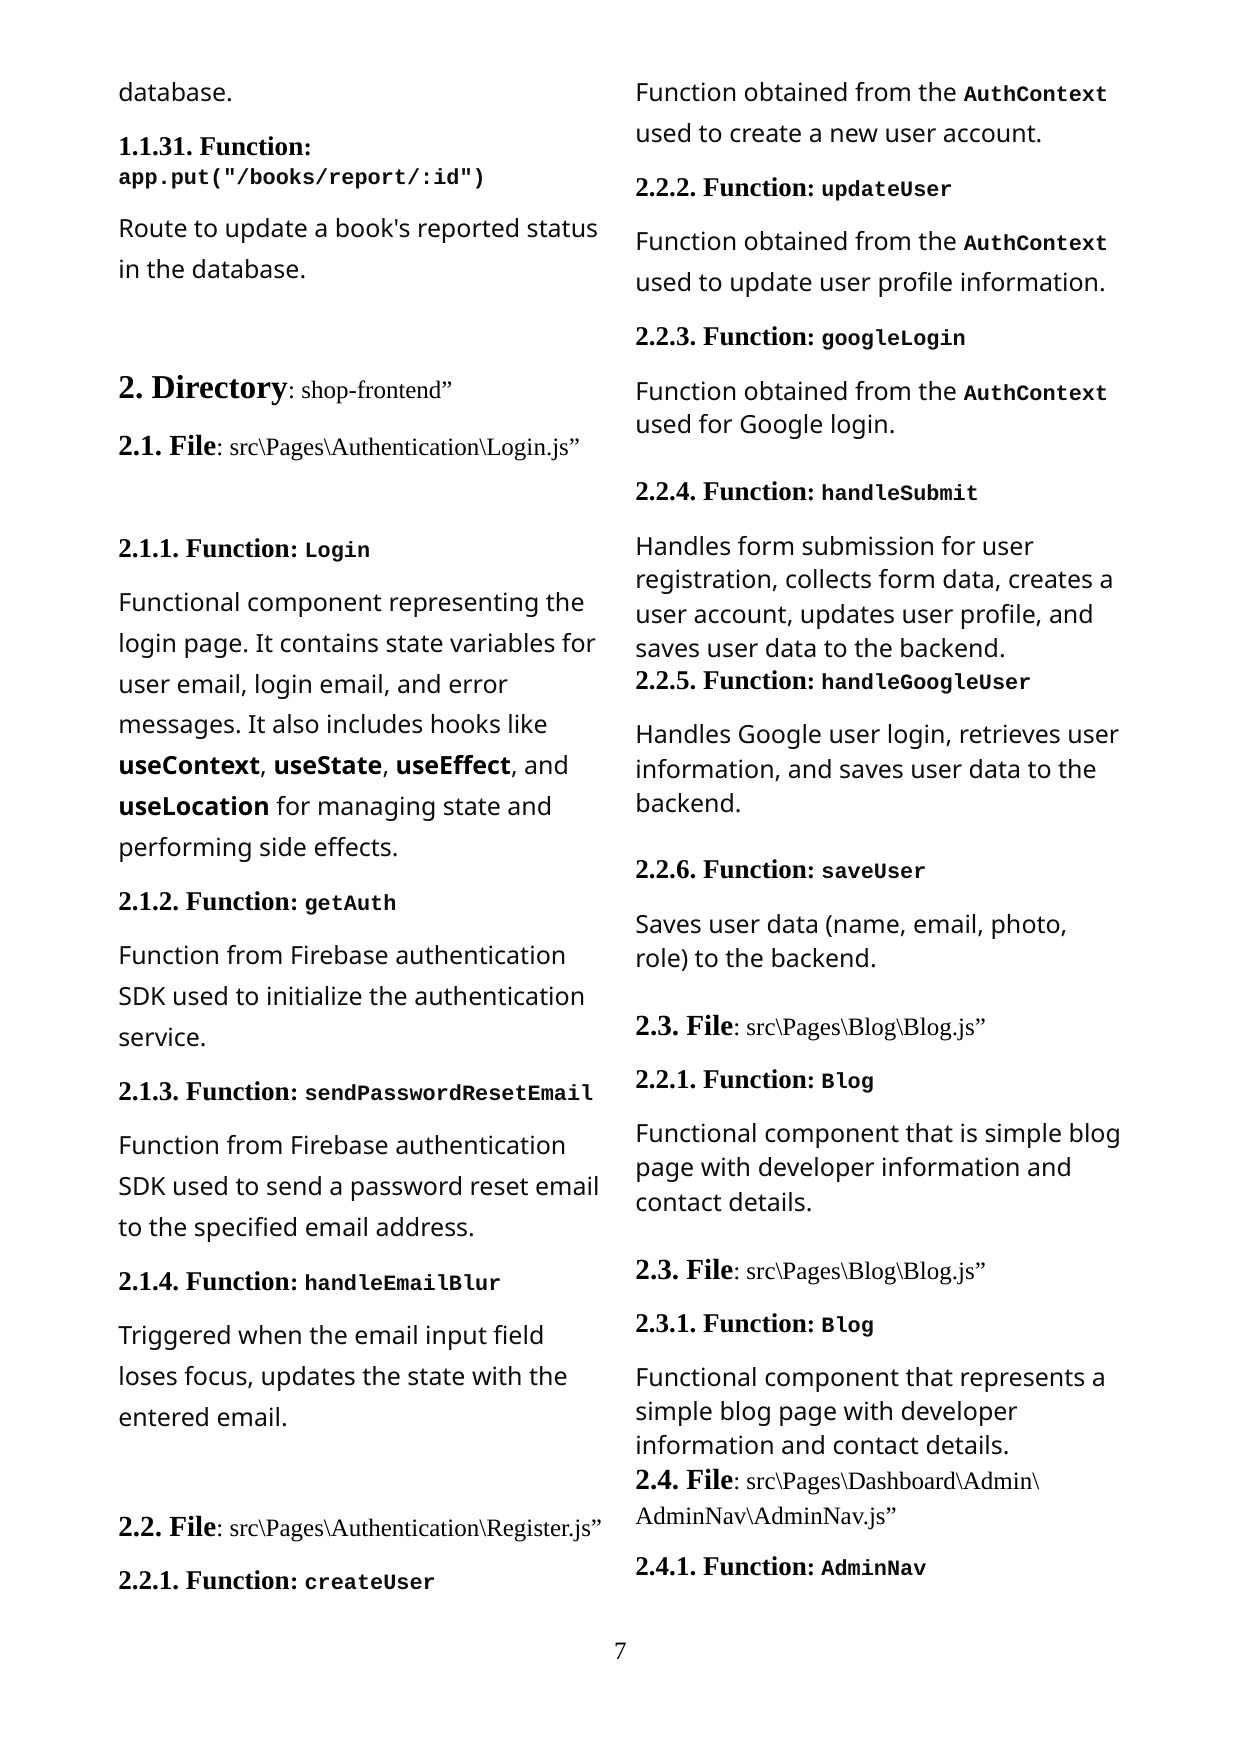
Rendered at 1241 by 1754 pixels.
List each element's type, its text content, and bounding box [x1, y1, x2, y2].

text 2.1.4. Function: handleEmailBlur [118, 1265, 605, 1297]
text Functional component that represents a simple blog page with developer information and contact details. [635, 1360, 1122, 1462]
text 2.1.1. Function: Login [118, 532, 605, 564]
text Functional component representing the login page. It contains state variables for user email, login email, and error messages. It also includes hooks like useContext, useState, useEffect, and useLocation for managing state and performing side effects. [118, 585, 605, 864]
text Function obtained from the AuthContext used to update user profile information. [635, 224, 1122, 299]
text 2.4.1. Function: AdminNav [635, 1550, 1122, 1582]
text 2.2.1. Function: createUser [118, 1564, 605, 1596]
text 2.1.3. Function: sendPasswordResetEmail [118, 1075, 605, 1107]
text Handles form submission for user registration, collects form data, creates a user account, updates user profile, and saves user data to the backend. [635, 528, 1122, 664]
text 2.1. File: src\Pages\Authentication\Login.js” [118, 428, 605, 462]
text Function from Firebase authentication SDK used to initialize the authentication service. [118, 938, 605, 1054]
text 2.2.1. Function: Blog [635, 1063, 1122, 1095]
text database. [118, 75, 605, 109]
text 2.2.5. Function: handleGoogleUser [635, 664, 1122, 696]
text 1.1.31. Function: app.put("/books/report/:id") [118, 130, 605, 191]
text 2.1.2. Function: getAuth [118, 885, 605, 917]
text Function from Firebase authentication SDK used to send a password reset email to the specified email address. [118, 1128, 605, 1243]
text 2.2.3. Function: googleLogin [635, 320, 1122, 352]
text 2. Directory: shop-frontend” [118, 367, 605, 406]
text 2.2.2. Function: updateUser [635, 171, 1122, 203]
text Triggered when the email input field loses focus, updates the state with the entered email. [118, 1318, 605, 1433]
text 2.3. File: src\Pages\Blog\Blog.js” [635, 1252, 1122, 1286]
text 2.2.4. Function: handleSubmit [635, 475, 1122, 507]
text Function obtained from the AuthContext used for Google login. [635, 373, 1122, 441]
text 2.3.1. Function: Blog [635, 1307, 1122, 1339]
text Handles Google user login, retrieves user information, and saves user data to the backend. [635, 717, 1122, 819]
text Saves user data (name, email, photo, role) to the backend. [635, 906, 1122, 974]
text 2.2.6. Function: saveUser [635, 853, 1122, 885]
text Route to update a book's reported status in the database. [118, 211, 605, 286]
text Functional component that is simple blog page with developer information and contact details. [635, 1116, 1122, 1218]
text Function obtained from the AuthContext used to create a new user account. [635, 75, 1122, 150]
text 2.3. File: src\Pages\Blog\Blog.js” [635, 1008, 1122, 1042]
text 2.2. File: src\Pages\Authentication\Register.js” [118, 1509, 605, 1543]
text 2.4. File: src\Pages\Dashboard\Admin\AdminNav\AdminNav.js” [635, 1462, 1122, 1530]
